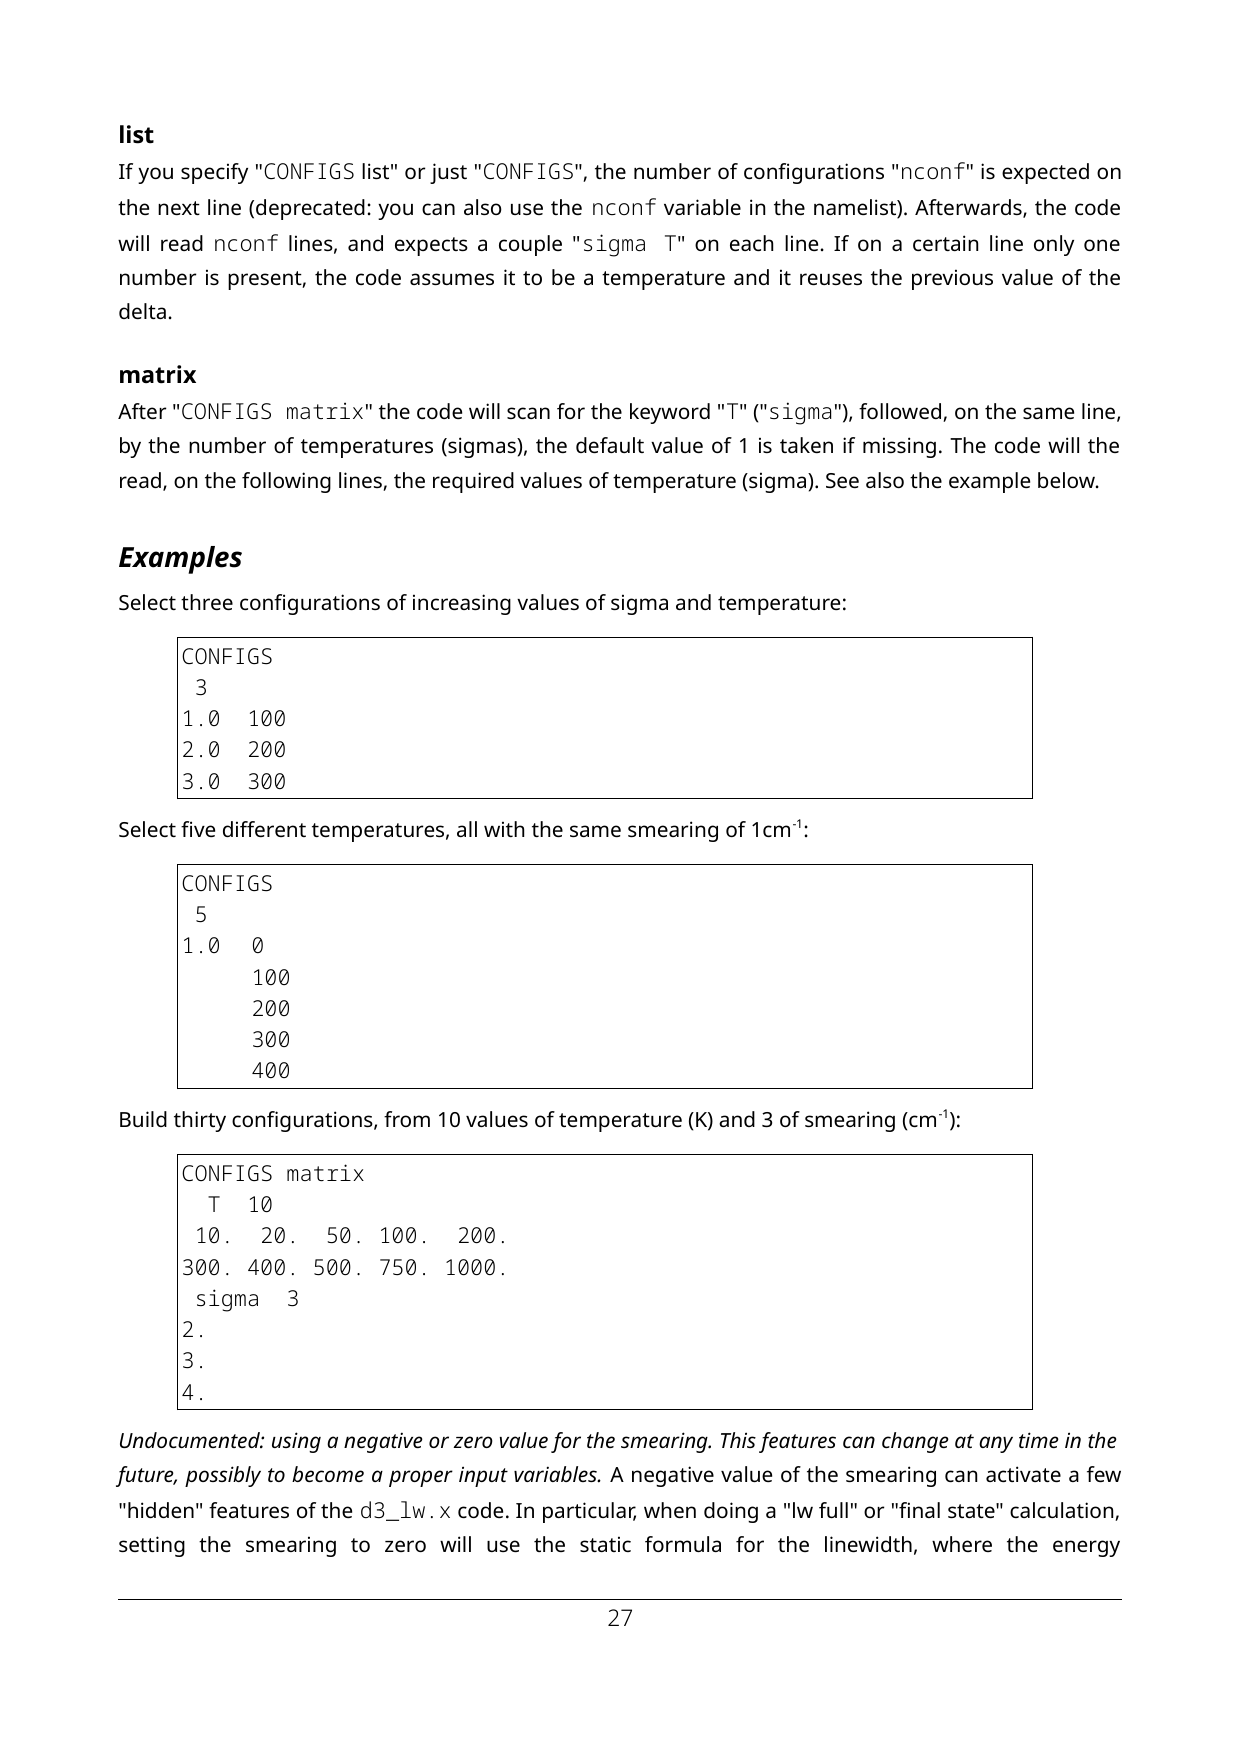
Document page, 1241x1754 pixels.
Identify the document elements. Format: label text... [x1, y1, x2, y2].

subtitle matrix [118, 358, 1122, 390]
subtitle Examples [118, 538, 1122, 576]
text CONFIGS matrix T 10 10. 20. 50. 100. 200. 300. 400. 500. 750. 1000. sigma 3 2. 3. 4. [178, 1155, 1032, 1409]
text CONFIGS 5 1.0 0 100 200 300 400 [178, 865, 1032, 1088]
text Select three configurations of increasing values of sigma and temperature: [118, 588, 1122, 616]
text CONFIGS 3 1.0 100 2.0 200 3.0 300 [178, 638, 1032, 798]
text If you specify "CONFIGS list" or just "CONFIGS", the number of configurations "nconf" is expected on the next line (deprecated: you can also use the nconf variable in the namelist). Afterwards, the code will read nconf lines, and expects a couple "sigma T" on each line. If on a certain line only one number is present, the code assumes it to be a temperature and it reuses the previous value of the delta. [118, 156, 1122, 326]
text Build thirty configurations, from 10 values of temperature (K) and 3 of smearing (cm-1): [118, 1105, 1122, 1134]
subtitle list [118, 118, 1122, 150]
text Select five different temperatures, all with the same smearing of 1cm-1: [118, 815, 1122, 844]
text After "CONFIGS matrix" the code will scan for the keyword "T" ("sigma"), followed, on the same line, by the number of temperatures (sigmas), the default value of 1 is taken if missing. The code will the read, on the following lines, the required values of temperature (sigma). See also the example below. [118, 396, 1122, 494]
text Undocumented: using a negative or zero value for the smearing. This features can change at any time in the future, possibly to become a proper input variables. A negative value of the smearing can activate a few "hidden" features of the d3_lw.x code. In particular, when doing a "lw full" or "final state" calculation, setting the smearing to zero will use the static formula for the linewidth, where the energy [118, 1426, 1122, 1559]
